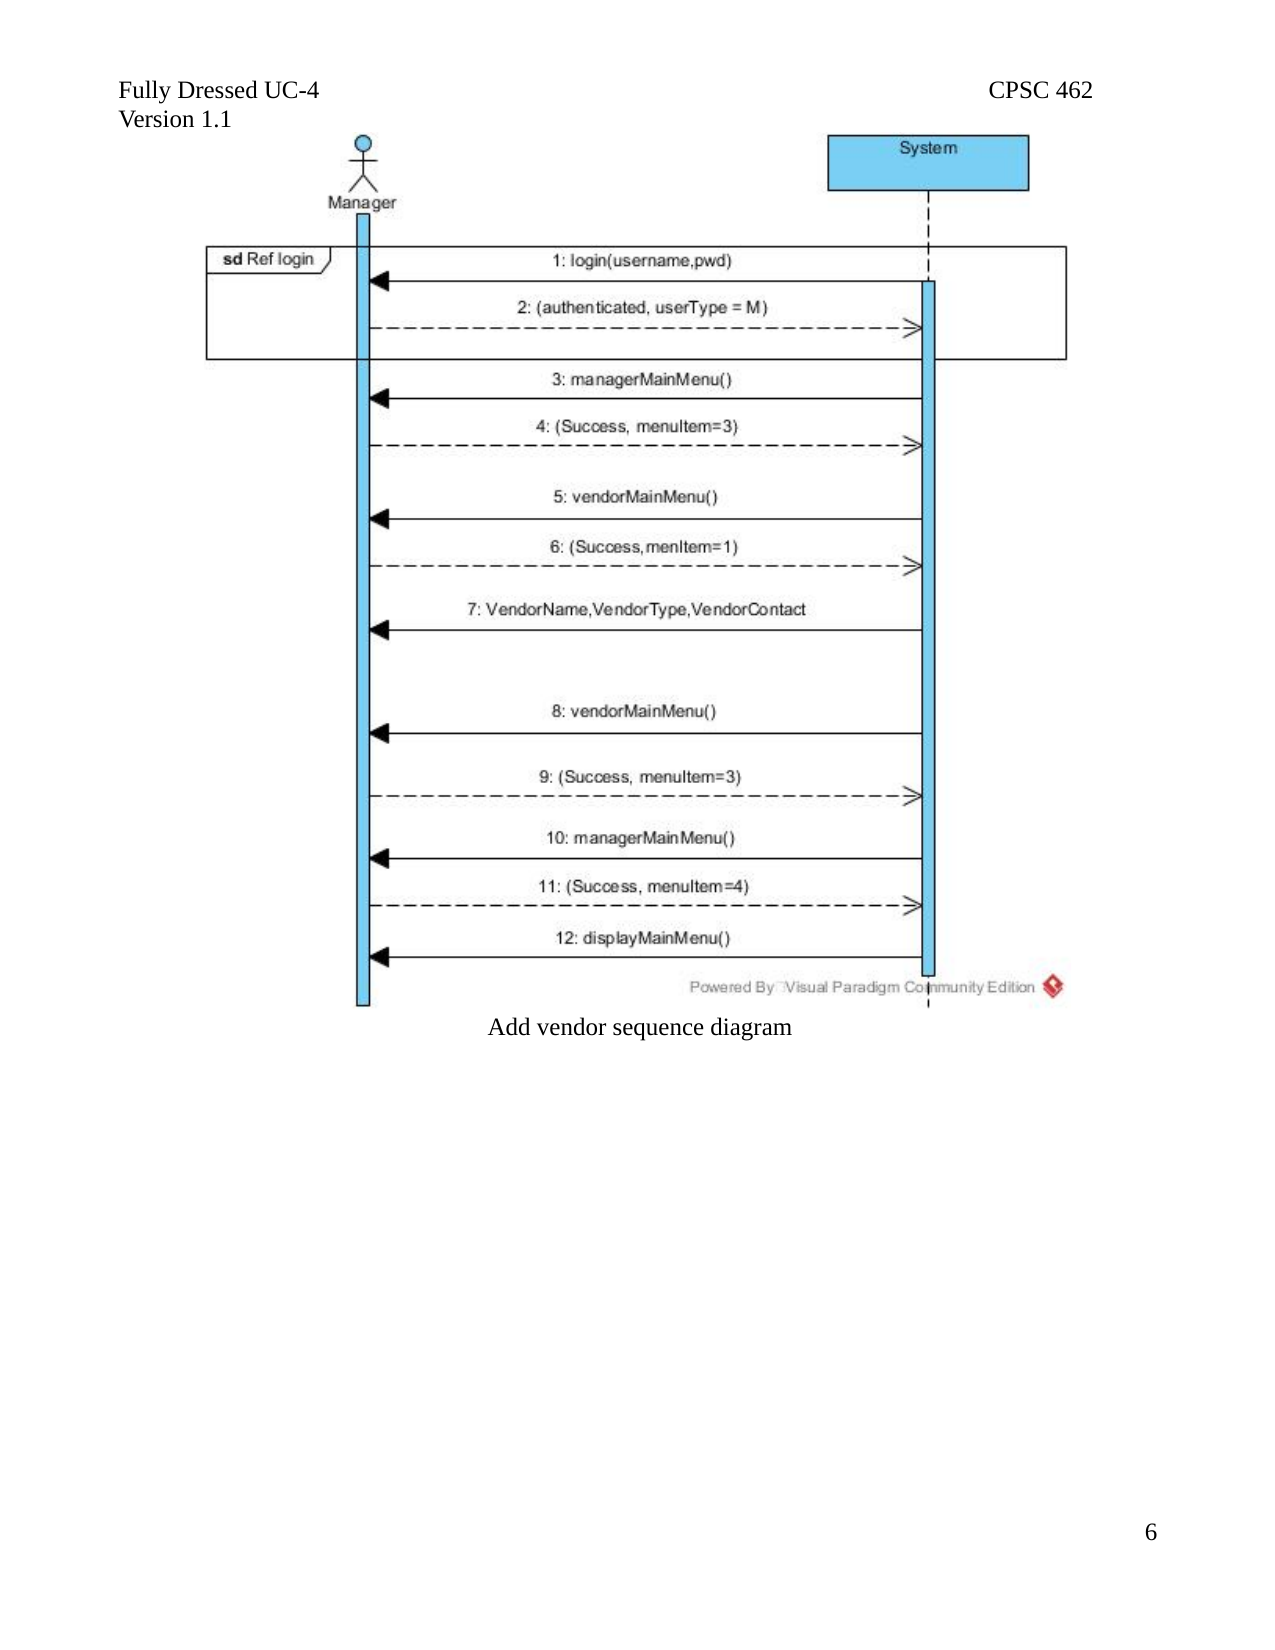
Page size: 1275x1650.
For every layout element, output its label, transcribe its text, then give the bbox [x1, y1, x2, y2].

text Add vendor sequence diagram [118, 1012, 1157, 1041]
